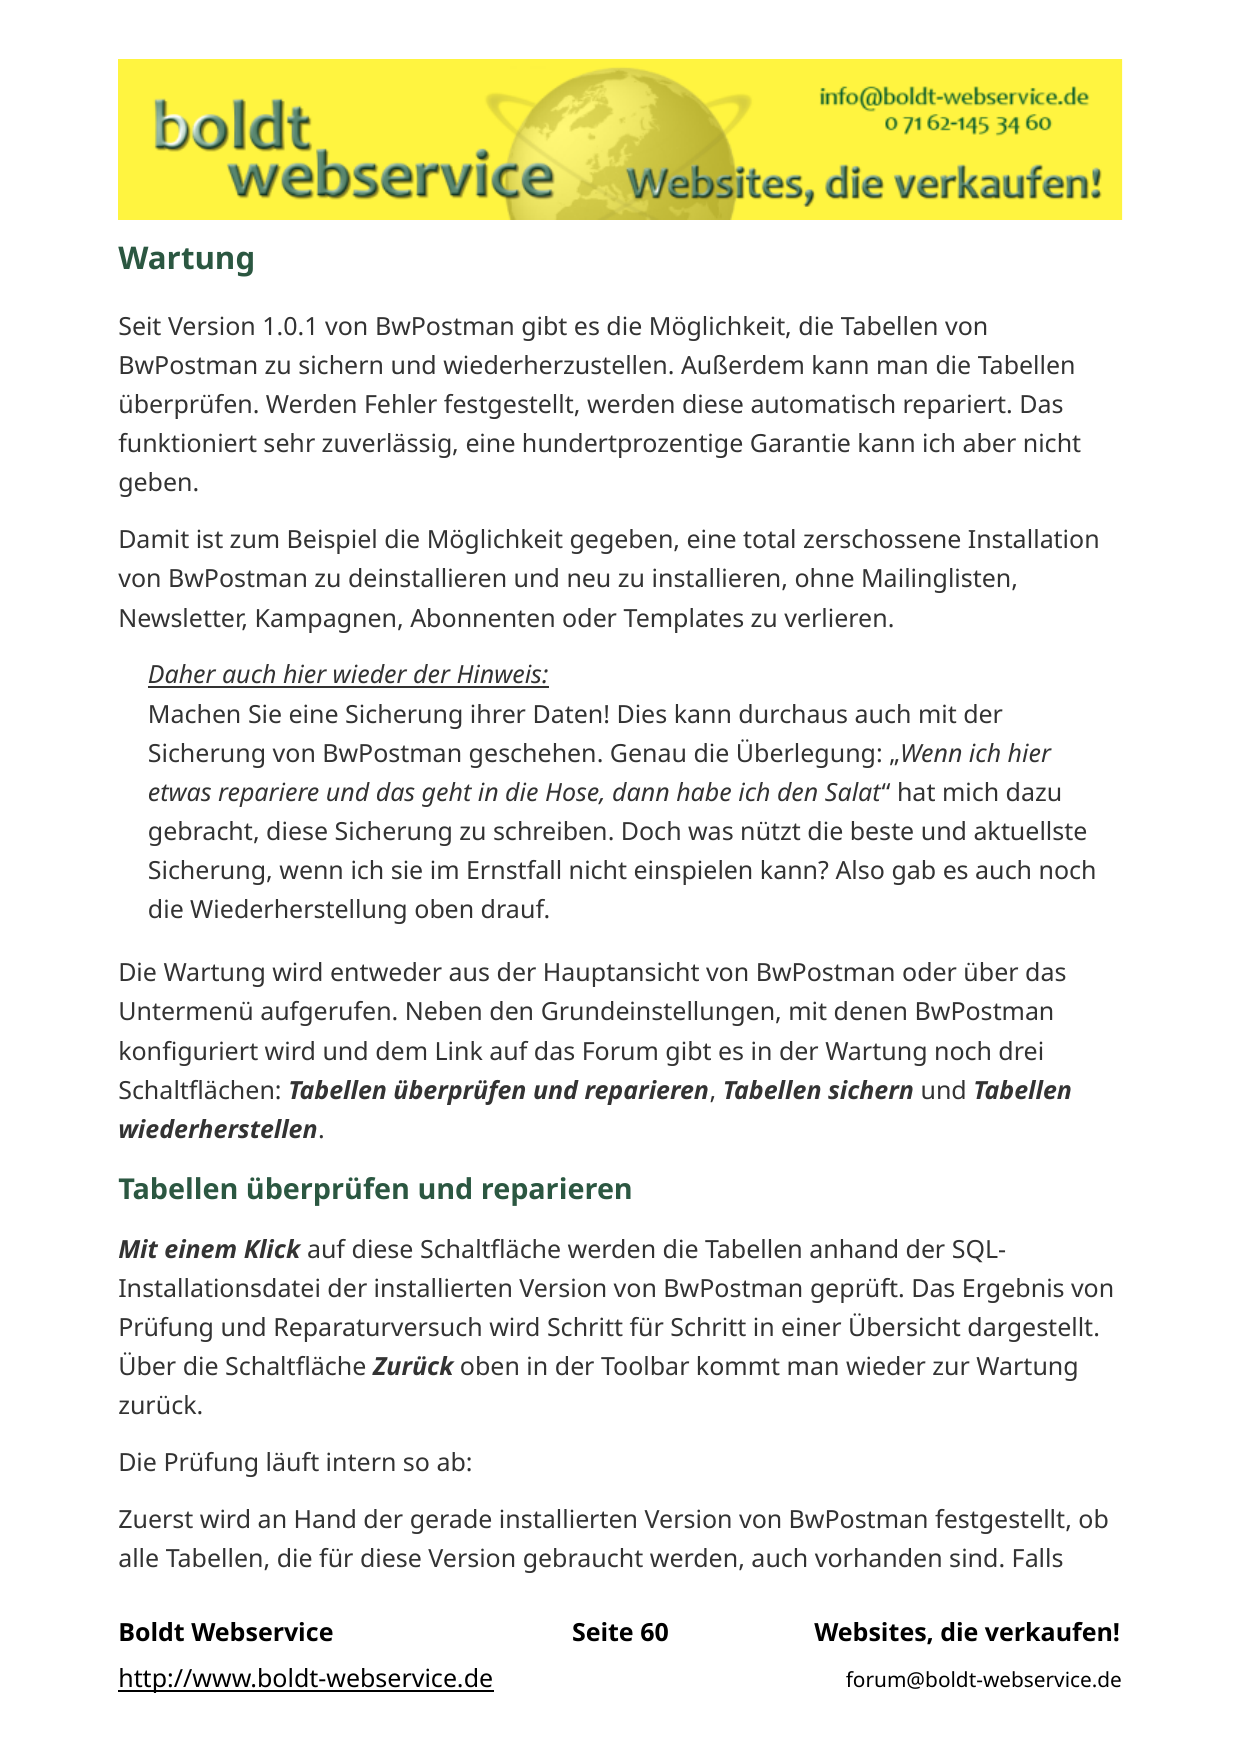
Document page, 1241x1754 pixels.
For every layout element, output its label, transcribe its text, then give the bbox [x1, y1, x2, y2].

text Seit Version 1.0.1 von BwPostman gibt es die Möglichkeit, die Tabellen von BwPostman zu sichern und wiederherzustellen. Außerdem kann man die Tabellen überprüfen. Werden Fehler festgestellt, werden diese automatisch repariert. Das funktioniert sehr zuverlässig, eine hundertprozentige Garantie kann ich aber nicht geben. [118, 308, 1122, 499]
text Damit ist zum Beispiel die Möglichkeit gegeben, eine total zerschossene Installation von BwPostman zu deinstallieren und neu zu installieren, ohne Mailinglisten, Newsletter, Kampagnen, Abonnenten oder Templates zu verlieren. [118, 522, 1122, 634]
subtitle Tabellen überprüfen und reparieren [118, 1168, 1122, 1208]
text Die Wartung wird entweder aus der Hauptansicht von BwPostman oder über das Untermenü aufgerufen. Neben den Grundeinstellungen, mit denen BwPostman konfiguriert wird und dem Link auf das Forum gibt es in der Wartung noch drei Schaltflächen: Tabellen überprüfen und reparieren, Tabellen sichern und Tabellen wiederherstellen. [118, 955, 1122, 1146]
subtitle Wartung [118, 236, 1122, 279]
text Mit einem Klick auf diese Schaltfläche werden die Tabellen anhand der SQL-Installationsdatei der installierten Version von BwPostman geprüft. Das Ergebnis von Prüfung und Reparaturversuch wird Schritt für Schritt in einer Übersicht dargestellt. Über die Schaltfläche Zurück oben in der Toolbar kommt man wieder zur Wartung zurück. [118, 1231, 1122, 1422]
text Die Prüfung läuft intern so ab: [118, 1445, 1122, 1479]
text Zuerst wird an Hand der gerade installierten Version von BwPostman festgestellt, ob alle Tabellen, die für diese Version gebraucht werden, auch vorhanden sind. Falls [118, 1502, 1122, 1575]
picture [118, 59, 1123, 220]
text Daher auch hier wieder der Hinweis: Machen Sie eine Sicherung ihrer Daten! Dies kann durchaus auch mit der Sicherung von BwPostman geschehen. Genau die Überlegung: „Wenn ich hier etwas repariere und das geht in die Hose, dann habe ich den Salat“ hat mich dazu gebracht, diese Sicherung zu schreiben. Doch was nützt die beste und aktuellste Sicherung, wenn ich sie im Ernstfall nicht einspielen kann? Also gab es auch noch die Wiederherstellung oben drauf. [148, 657, 1122, 926]
